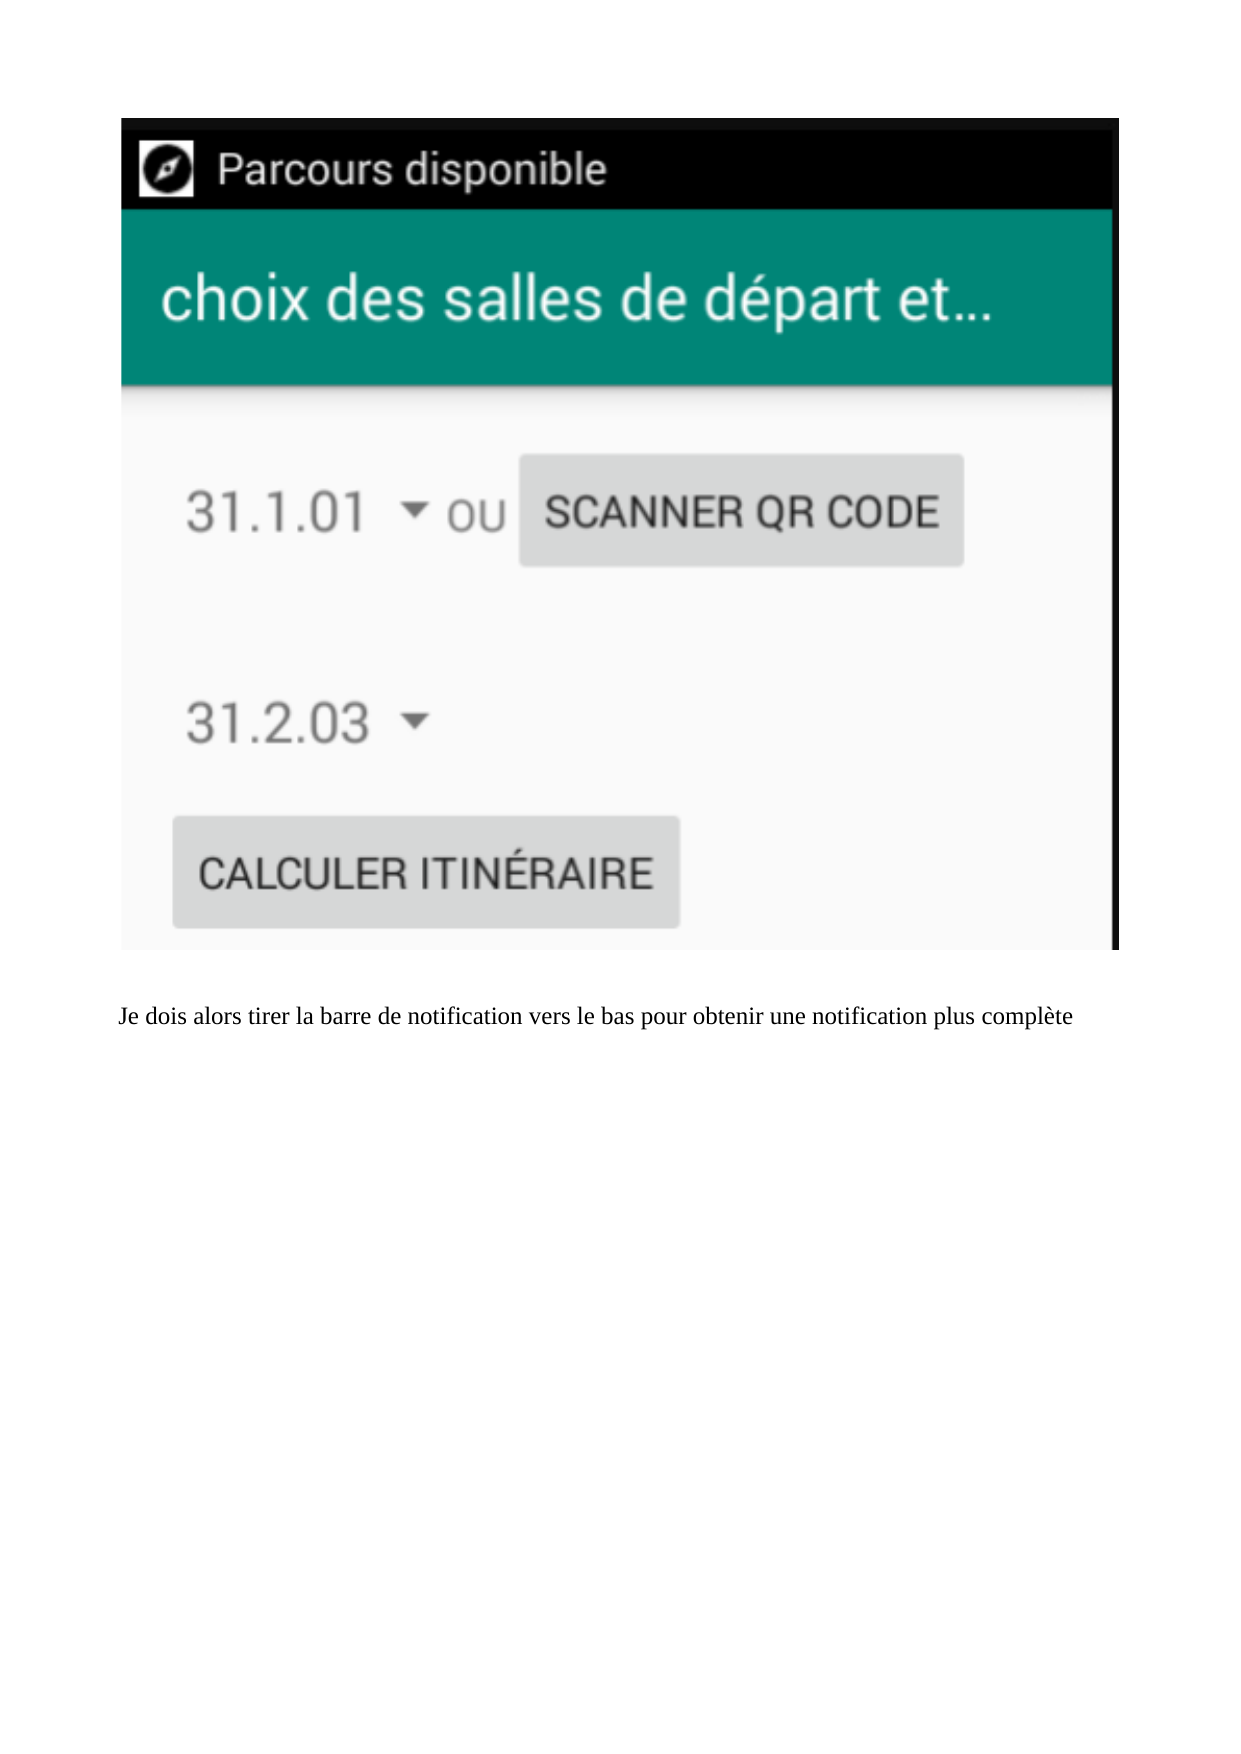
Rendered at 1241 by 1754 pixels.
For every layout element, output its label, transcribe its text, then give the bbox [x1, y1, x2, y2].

picture [121, 118, 1119, 950]
text Je dois alors tirer la barre de notification vers le bas pour obtenir une notification plus complète [118, 1001, 1122, 1030]
